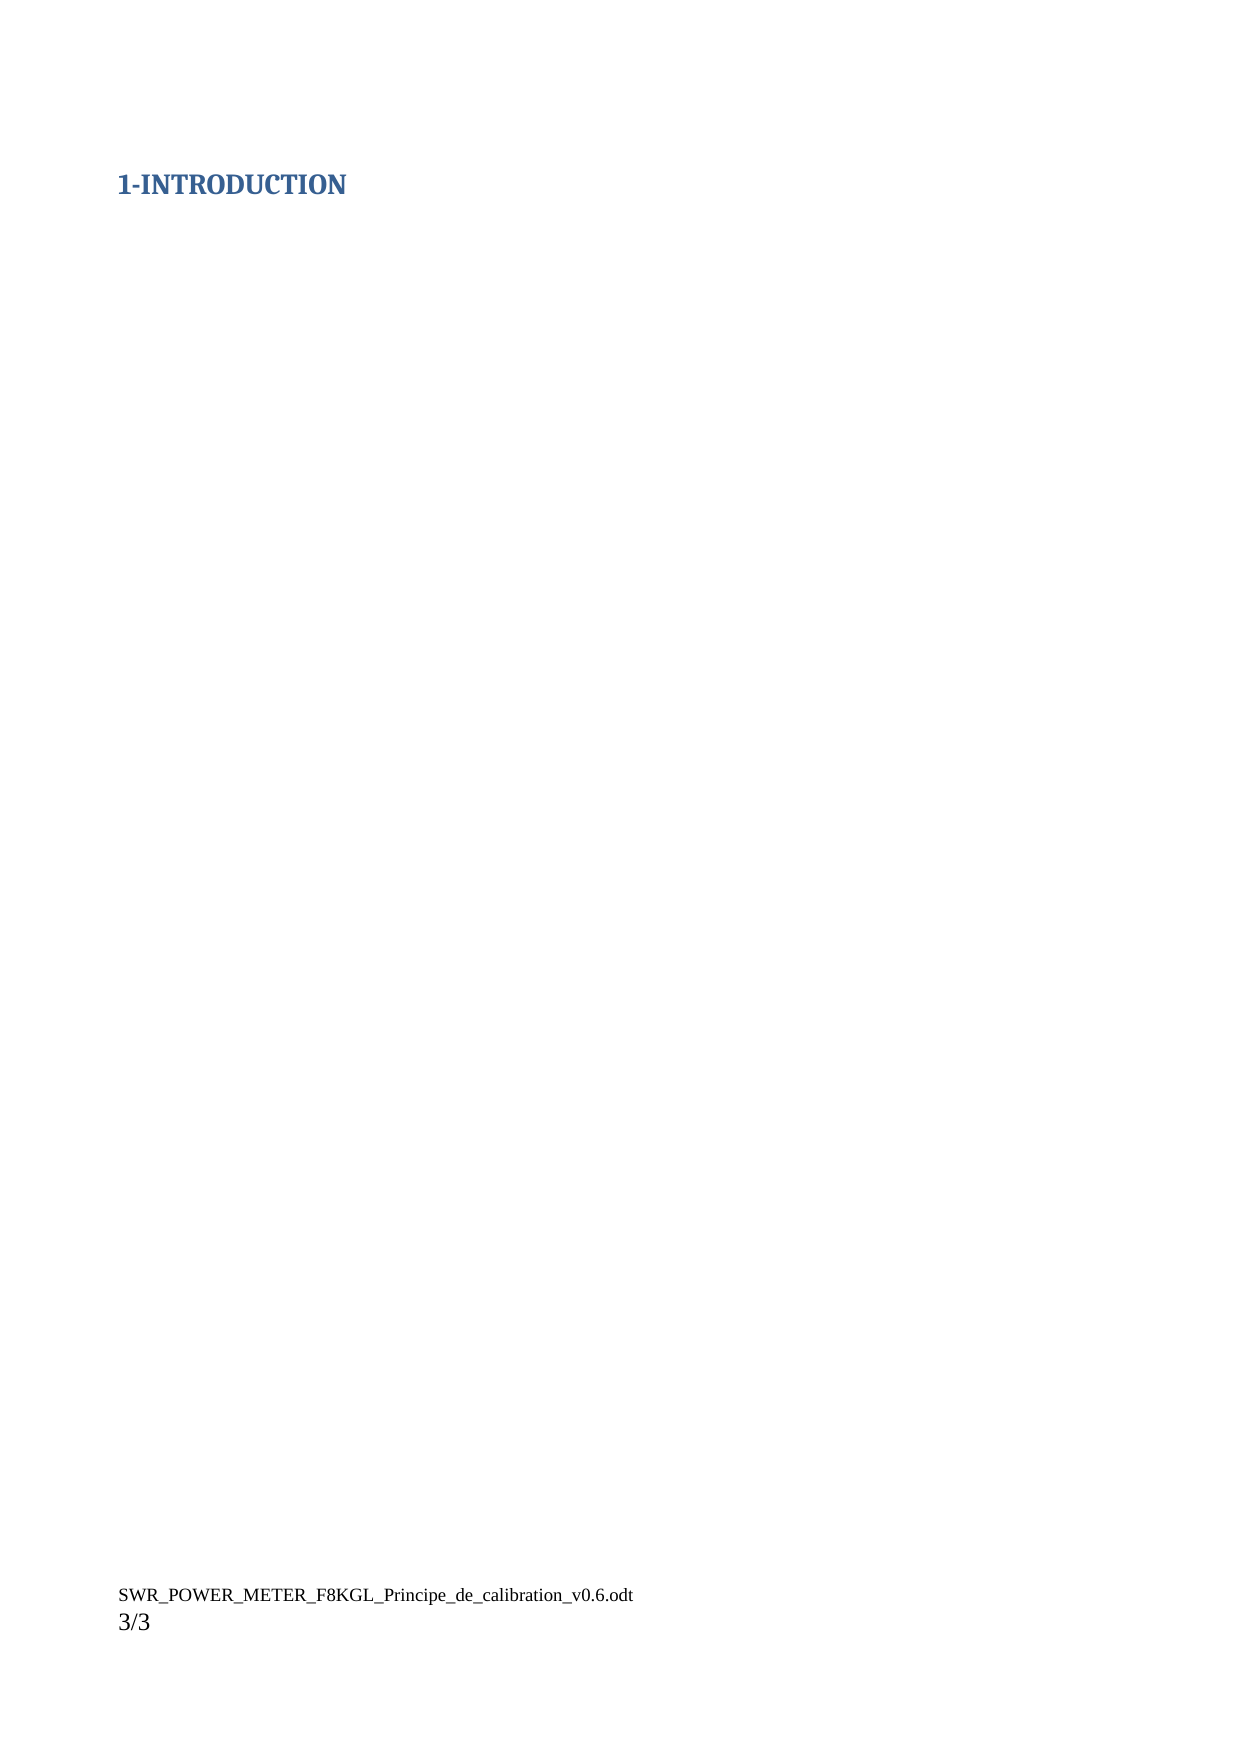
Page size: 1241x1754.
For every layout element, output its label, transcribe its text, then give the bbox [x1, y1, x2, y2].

subtitle 1-INTRODUCTION [118, 168, 1122, 202]
